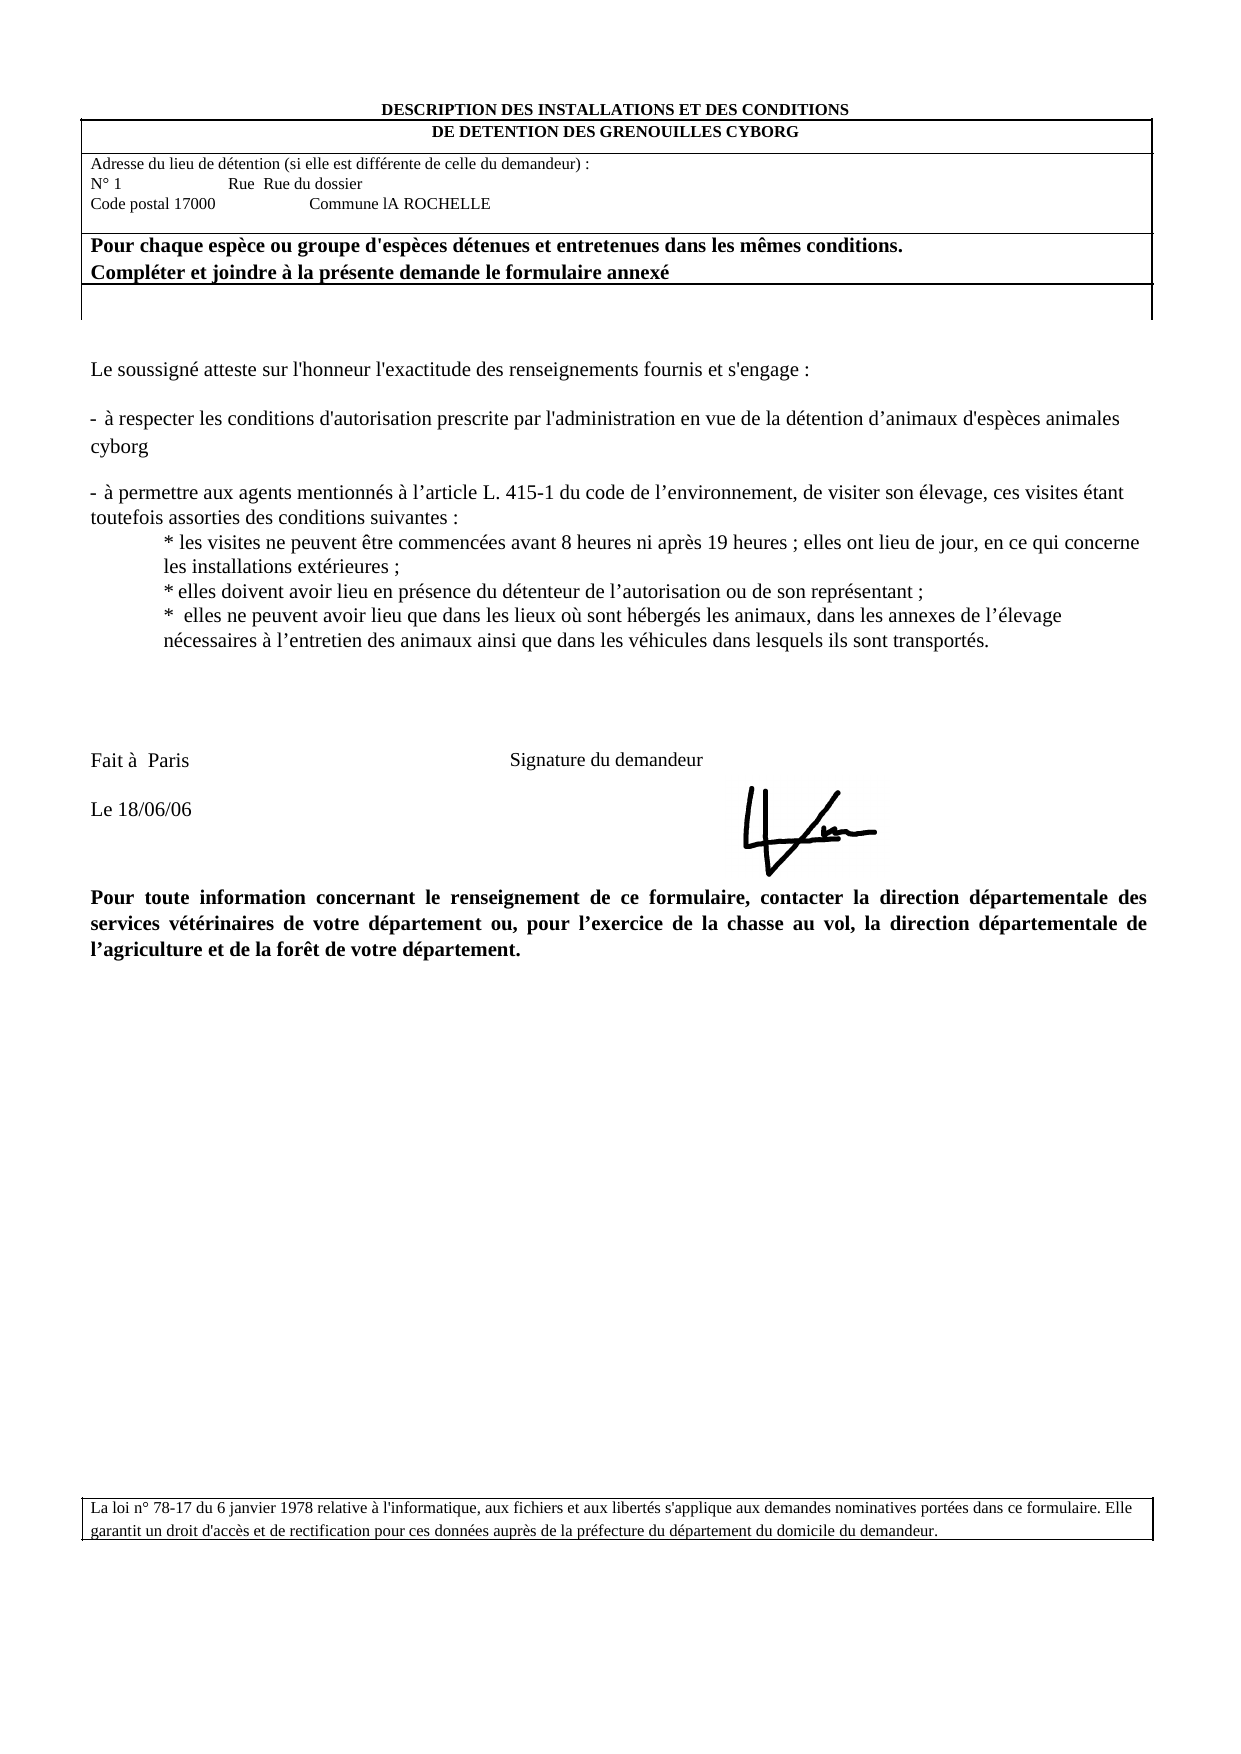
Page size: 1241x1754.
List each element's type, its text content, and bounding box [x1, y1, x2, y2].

text DE DETENTION DES GRENOUILLES CYBORG [89, 122, 1141, 141]
list les visites ne peuvent être commencées avant 8 heures ni après 19 heures ; elles ont lieu de jour, en ce qui concerne les installations extérieures ; [163, 530, 1140, 578]
text Pour chaque espèce ou groupe d'espèces détenues et entretenues dans les mêmes conditions. [90, 234, 1148, 257]
text Fait à Paris [90, 748, 466, 772]
text Signature du demandeur [509, 748, 1148, 771]
text Le 18/06/06 [90, 797, 725, 821]
text Code postal 17000 Commune lA ROCHELLE [90, 193, 1148, 213]
list à permettre aux agents mentionnés à l’article L. 415-1 du code de l’environnement, de visiter son élevage, ces visites étant toutefois assorties des conditions suivantes : [89, 479, 1140, 529]
text Le soussigné atteste sur l'honneur l'exactitude des renseignements fournis et s'engage : [90, 357, 1148, 381]
text La loi n° 78-17 du 6 janvier 1978 relative à l'informatique, aux fichiers et aux libertés s'applique aux demandes nominatives portées dans ce formulaire. Elle garantit un droit d'accès et de rectification pour ces données auprès de la préfecture du département du domicile du demandeur. [90, 1499, 1140, 1539]
text DESCRIPTION DES INSTALLATIONS ET DES CONDITIONS [89, 100, 1141, 119]
text Adresse du lieu de détention (si elle est différente de celle du demandeur) : [90, 154, 1148, 173]
picture [725, 775, 890, 878]
list elles ne peuvent avoir lieu que dans les lieux où sont hébergés les animaux, dans les annexes de l’élevage nécessaires à l’entretien des animaux ainsi que dans les véhicules dans lesquels ils sont transportés. [163, 603, 1140, 652]
list à respecter les conditions d'autorisation prescrite par l'administration en vue de la détention d’animaux d'espèces animales cyborg [89, 406, 1140, 458]
text [890, 797, 1148, 821]
text N° 1 Rue Rue du dossier [90, 174, 1148, 193]
text Pour toute information concernant le renseignement de ce formulaire, contacter la direction départementale des services vétérinaires de votre département ou, pour l’exercice de la chasse au vol, la direction départementale de l’agriculture et de la forêt de votre département. [90, 885, 1148, 961]
list elles doivent avoir lieu en présence du détenteur de l’autorisation ou de son représentant ; [163, 579, 1148, 603]
text Compléter et joindre à la présente demande le formulaire annexé [90, 260, 1148, 283]
